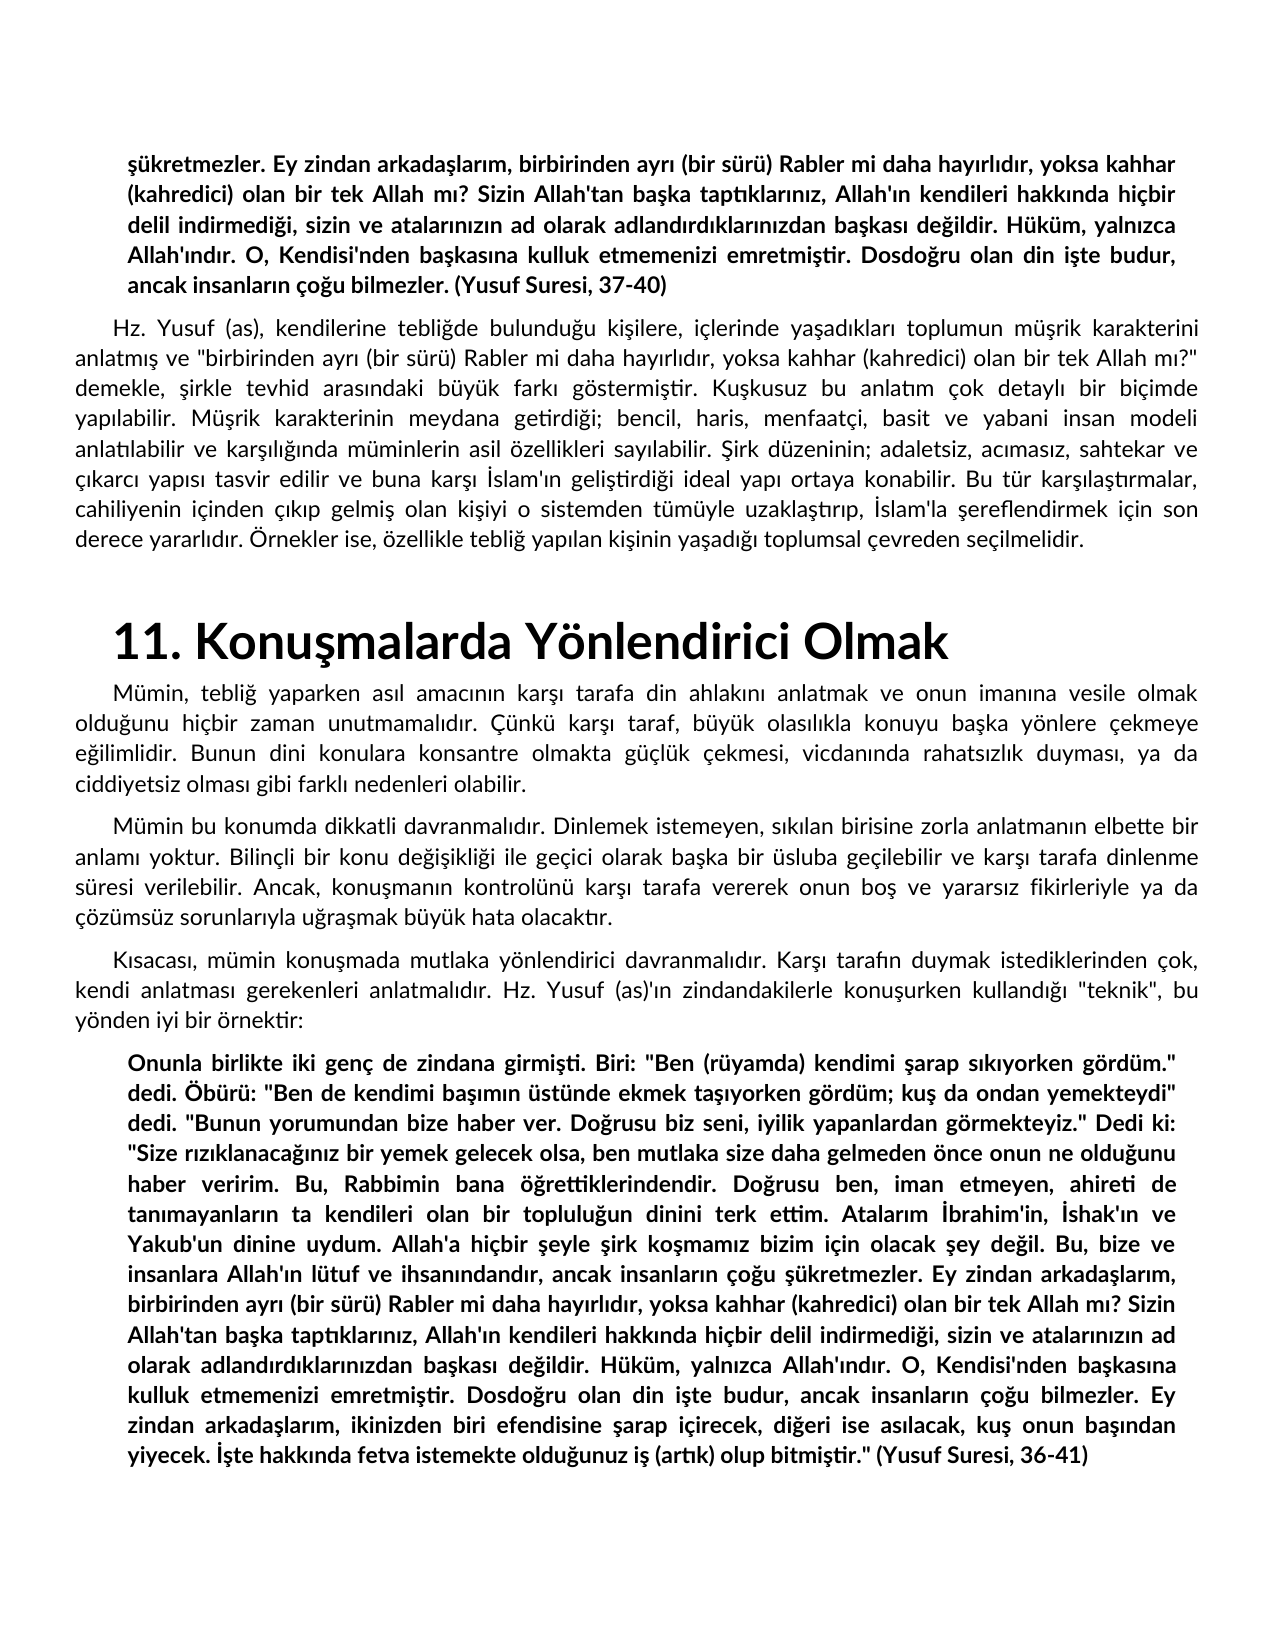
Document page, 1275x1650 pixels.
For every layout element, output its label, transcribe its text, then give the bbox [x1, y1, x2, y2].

text Mümin bu konumda dikkatli davranmalıdır. Dinlemek istemeyen, sıkılan birisine zorla anlatmanın elbette bir anlamı yoktur. Bilinçli bir konu değişikliği ile geçici olarak başka bir üsluba geçilebilir ve karşı tarafa dinlenme süresi verilebilir. Ancak, konuşmanın kontrolünü karşı tarafa vererek onun boş ve yararsız fikirleriyle ya da çözümsüz sorunlarıyla uğraşmak büyük hata olacaktır. [75, 812, 1200, 930]
subtitle 11. Konuşmalarda Yönlendirici Olmak [112, 610, 1200, 670]
text Kısacası, mümin konuşmada mutlaka yönlendirici davranmalıdır. Karşı tarafın duymak istediklerinden çok, kendi anlatması gerekenleri anlatmalıdır. Hz. Yusuf (as)'ın zindandakilerle konuşurken kullandığı "teknik", bu yönden iyi bir örnektir: [75, 945, 1200, 1033]
text şükretmezler. Ey zindan arkadaşlarım, birbirinden ayrı (bir sürü) Rabler mi daha hayırlıdır, yoksa kahhar (kahredici) olan bir tek Allah mı? Sizin Allah'tan başka taptıklarınız, Allah'ın kendileri hakkında hiçbir delil indirmediği, sizin ve atalarınızın ad olarak adlandırdıklarınızdan başkası değildir. Hüküm, yalnızca Allah'ındır. O, Kendisi'nden başkasına kulluk etmemenizi emretmiştir. Dosdoğru olan din işte budur, ancak insanların çoğu bilmezler. (Yusuf Suresi, 37-40) [127, 150, 1177, 298]
text Mümin, tebliğ yaparken asıl amacının karşı tarafa din ahlakını anlatmak ve onun imanına vesile olmak olduğunu hiçbir zaman unutmamalıdır. Çünkü karşı taraf, büyük olasılıkla konuyu başka yönlere çekmeye eğilimlidir. Bunun dini konulara konsantre olmakta güçlük çekmesi, vicdanında rahatsızlık duyması, ya da ciddiyetsiz olması gibi farklı nedenleri olabilir. [75, 679, 1200, 797]
text Onunla birlikte iki genç de zindana girmişti. Biri: "Ben (rüyamda) kendimi şarap sıkıyorken gördüm." dedi. Öbürü: "Ben de kendimi başımın üstünde ekmek taşıyorken gördüm; kuş da ondan yemekteydi" dedi. "Bunun yorumundan bize haber ver. Doğrusu biz seni, iyilik yapanlardan görmekteyiz." Dedi ki: "Size rızıklanacağınız bir yemek gelecek olsa, ben mutlaka size daha gelmeden önce onun ne olduğunu haber veririm. Bu, Rabbimin bana öğrettiklerindendir. Doğrusu ben, iman etmeyen, ahireti de tanımayanların ta kendileri olan bir topluluğun dinini terk ettim. Atalarım İbrahim'in, İshak'ın ve Yakub'un dinine uydum. Allah'a hiçbir şeyle şirk koşmamız bizim için olacak şey değil. Bu, bize ve insanlara Allah'ın lütuf ve ihsanındandır, ancak insanların çoğu şükretmezler. Ey zindan arkadaşlarım, birbirinden ayrı (bir sürü) Rabler mi daha hayırlıdır, yoksa kahhar (kahredici) olan bir tek Allah mı? Sizin Allah'tan başka taptıklarınız, Allah'ın kendileri hakkında hiçbir delil indirmediği, sizin ve atalarınızın ad olarak adlandırdıklarınızdan başkası değildir. Hüküm, yalnızca Allah'ındır. O, Kendisi'nden başkasına kulluk etmemenizi emretmiştir. Dosdoğru olan din işte budur, ancak insanların çoğu bilmezler. Ey zindan arkadaşlarım, ikinizden biri efendisine şarap içirecek, diğeri ise asılacak, kuş onun başından yiyecek. İşte hakkında fetva istemekte olduğunuz iş (artık) olup bitmiştir." (Yusuf Suresi, 36-41) [127, 1048, 1177, 1469]
text Hz. Yusuf (as), kendilerine tebliğde bulunduğu kişilere, içlerinde yaşadıkları toplumun müşrik karakterini anlatmış ve "birbirinden ayrı (bir sürü) Rabler mi daha hayırlıdır, yoksa kahhar (kahredici) olan bir tek Allah mı?" demekle, şirkle tevhid arasındaki büyük farkı göstermiştir. Kuşkusuz bu anlatım çok detaylı bir biçimde yapılabilir. Müşrik karakterinin meydana getirdiği; bencil, haris, menfaatçi, basit ve yabani insan modeli anlatılabilir ve karşılığında müminlerin asil özellikleri sayılabilir. Şirk düzeninin; adaletsiz, acımasız, sahtekar ve çıkarcı yapısı tasvir edilir ve buna karşı İslam'ın geliştirdiği ideal yapı ortaya konabilir. Bu tür karşılaştırmalar, cahiliyenin içinden çıkıp gelmiş olan kişiyi o sistemden tümüyle uzaklaştırıp, İslam'la şereflendirmek için son derece yararlıdır. Örnekler ise, özellikle tebliğ yapılan kişinin yaşadığı toplumsal çevreden seçilmelidir. [75, 313, 1200, 552]
